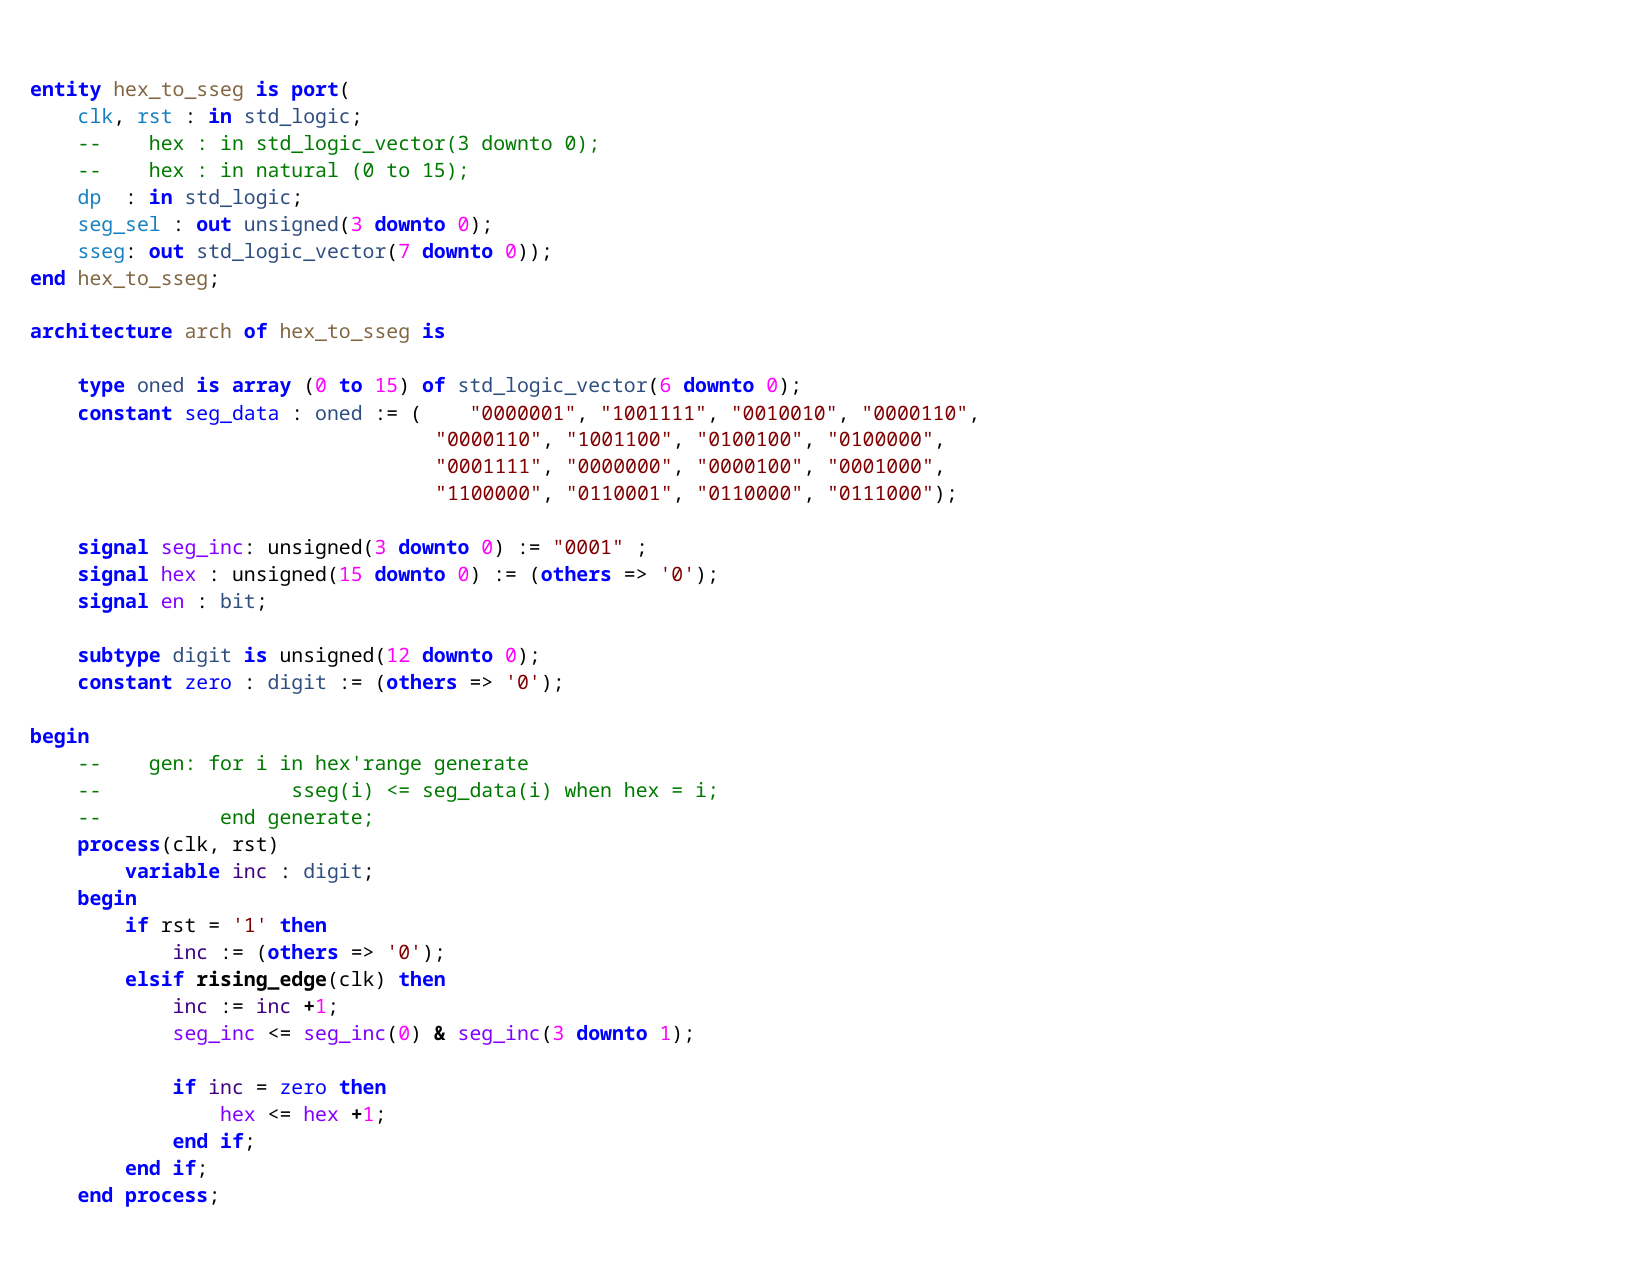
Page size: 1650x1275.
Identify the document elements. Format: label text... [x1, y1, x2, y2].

text type oned is array (0 to 15) of std_logic_vector(6 downto 0); [30, 372, 1620, 399]
text -- gen: for i in hex'range generate [30, 749, 1620, 776]
text inc := (others => '0'); [30, 938, 1620, 965]
text signal en : bit; [30, 588, 1620, 614]
text signal seg_inc: unsigned(3 downto 0) := "0001" ; [30, 534, 1620, 561]
text constant zero : digit := (others => '0'); [30, 668, 1620, 696]
text process(clk, rst) [30, 830, 1620, 857]
text architecture arch of hex_to_sseg is [30, 318, 1620, 345]
text hex <= hex +1; [30, 1100, 1620, 1127]
text inc := inc +1; [30, 992, 1620, 1019]
text begin [30, 722, 1620, 749]
text seg_sel : out unsigned(3 downto 0); [30, 210, 1620, 237]
text sseg: out std_logic_vector(7 downto 0)); [30, 237, 1620, 264]
text constant seg_data : oned := ( "0000001", "1001111", "0010010", "0000110", [30, 399, 1620, 426]
text -- hex : in natural (0 to 15); [30, 156, 1620, 183]
text clk, rst : in std_logic; [30, 102, 1620, 129]
text "0000110", "1001100", "0100100", "0100000", [30, 426, 1620, 453]
text end hex_to_sseg; [30, 264, 1620, 291]
text end if; [30, 1154, 1620, 1181]
text subtype digit is unsigned(12 downto 0); [30, 642, 1620, 668]
text -- hex : in std_logic_vector(3 downto 0); [30, 129, 1620, 156]
text signal hex : unsigned(15 downto 0) := (others => '0'); [30, 561, 1620, 588]
text begin [30, 884, 1620, 911]
text variable inc : digit; [30, 857, 1620, 884]
text "0001111", "0000000", "0000100", "0001000", [30, 453, 1620, 480]
text end process; [30, 1181, 1620, 1208]
text -- sseg(i) <= seg_data(i) when hex = i; [30, 776, 1620, 803]
text dp : in std_logic; [30, 183, 1620, 210]
text -- end generate; [30, 803, 1620, 830]
text elsif rising_edge(clk) then [30, 965, 1620, 992]
text if rst = '1' then [30, 911, 1620, 938]
text if inc = zero then [30, 1073, 1620, 1100]
text seg_inc <= seg_inc(0) & seg_inc(3 downto 1); [30, 1019, 1620, 1046]
text entity hex_to_sseg is port( [30, 75, 1620, 102]
text "1100000", "0110001", "0110000", "0111000"); [30, 480, 1620, 507]
text end if; [30, 1127, 1620, 1154]
